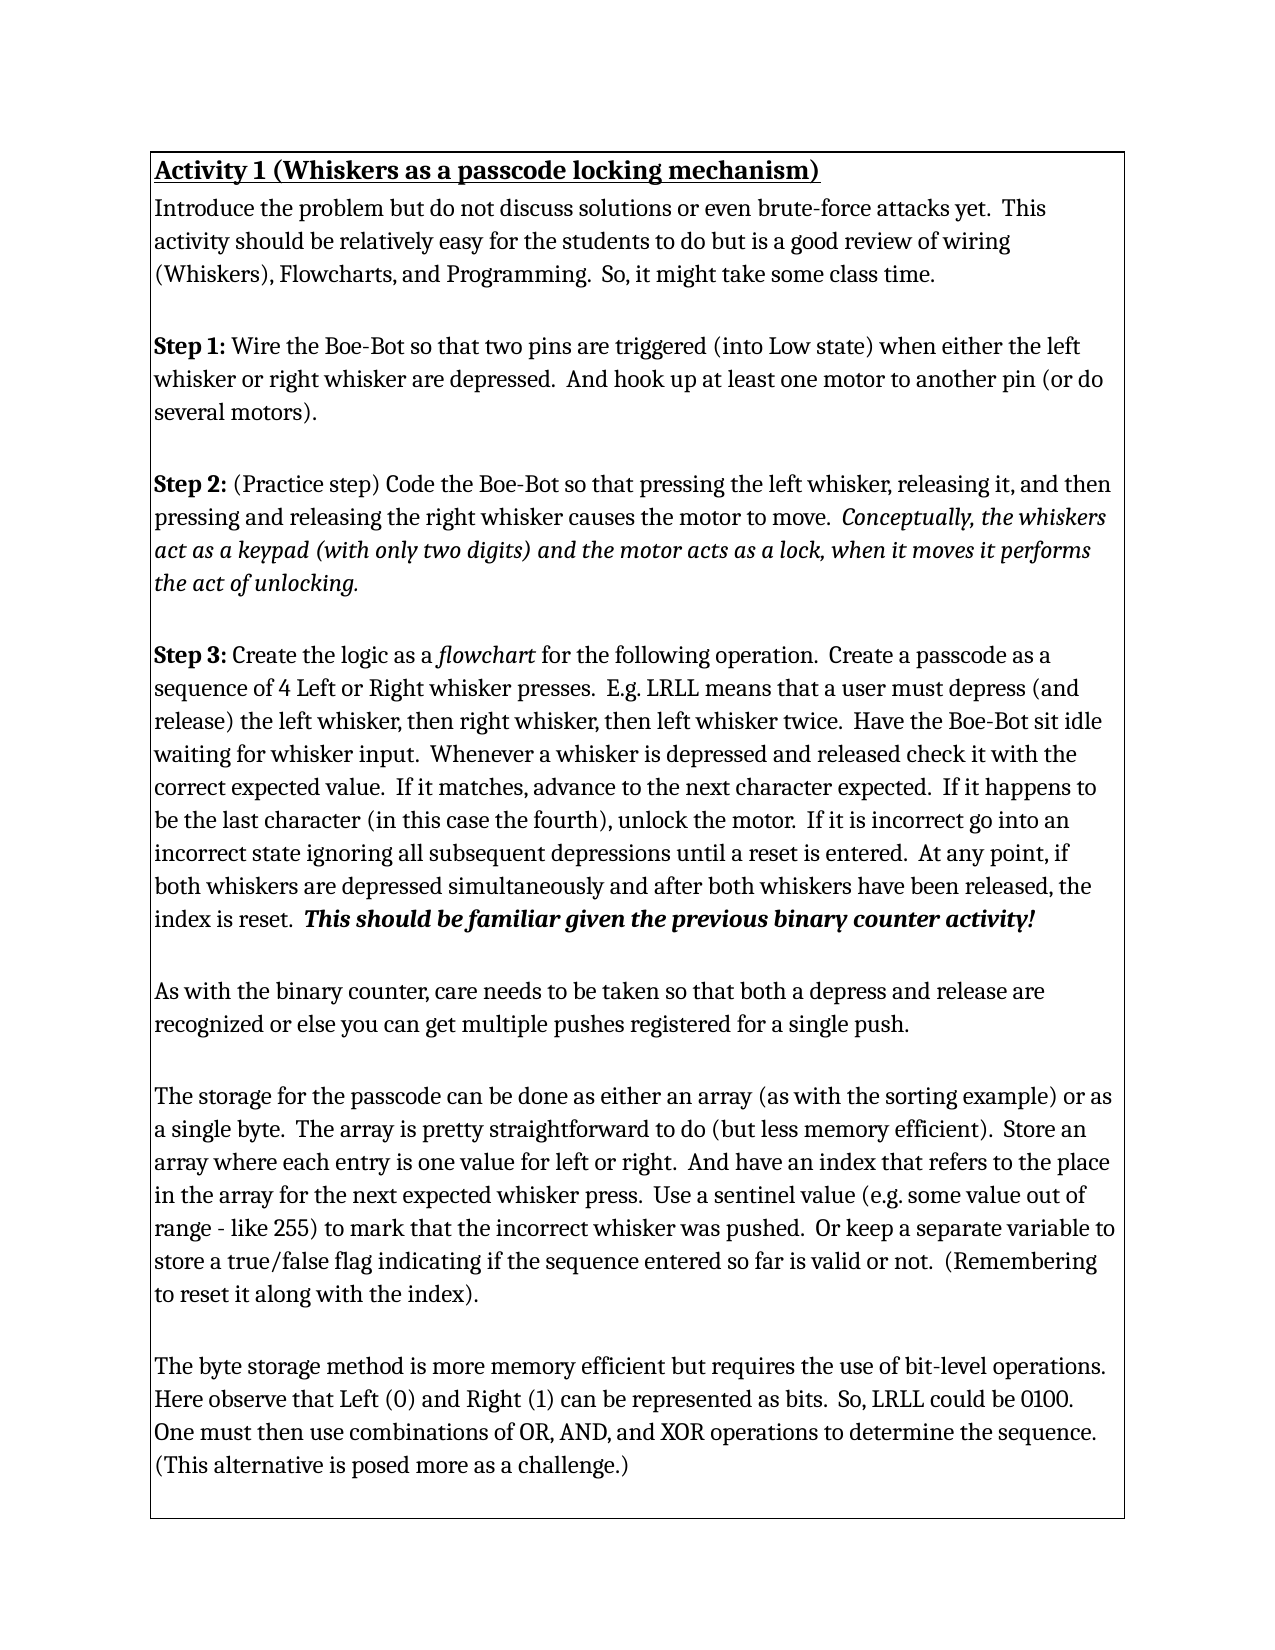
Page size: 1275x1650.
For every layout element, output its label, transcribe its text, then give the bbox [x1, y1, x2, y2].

text As with the binary counter, care needs to be taken so that both a depress and release are recognized or else you can get multiple pushes registered for a single push. [151, 973, 1124, 1039]
text Introduce the problem but do not discuss solutions or even brute-force attacks yet. This activity should be relatively easy for the students to do but is a good review of wiring (Whiskers), Flowcharts, and Programming. So, it might take some class time. [151, 190, 1124, 289]
text The storage for the passcode can be done as either an array (as with the sorting example) or as a single byte. The array is pretty straightforward to do (but less memory efficient). Store an array where each entry is one value for left or right. And have an index that refers to the place in the array for the next expected whisker press. Use a sentinel value (e.g. some value out of range - like 255) to mark that the incorrect whisker was pushed. Or keep a separate variable to store a true/false flag indicating if the sequence entered so far is valid or not. (Remembering to reset it along with the index). [151, 1078, 1124, 1309]
text The byte storage method is more memory efficient but requires the use of bit-level operations. Here observe that Left (0) and Right (1) can be represented as bits. So, LRLL could be 0100. One must then use combinations of OR, AND, and XOR operations to determine the sequence. (This alternative is posed more as a challenge.) [151, 1348, 1124, 1479]
text Step 3: Create the logic as a flowchart for the following operation. Create a passcode as a sequence of 4 Left or Right whisker presses. E.g. LRLL means that a user must depress (and release) the left whisker, then right whisker, then left whisker twice. Have the Boe-Bot sit idle waiting for whisker input. Whenever a whisker is depressed and released check it with the correct expected value. If it matches, advance to the next character expected. If it happens to be the last character (in this case the fourth), unlock the motor. If it is incorrect go into an incorrect state ignoring all subsequent depressions until a reset is entered. At any point, if both whiskers are depressed simultaneously and after both whiskers have been released, the index is reset. This should be familiar given the previous binary counter activity! [151, 637, 1124, 934]
text Activity 1 (Whiskers as a passcode locking mechanism) [151, 153, 1124, 187]
text Step 2: (Practice step) Code the Boe-Bot so that pressing the left whisker, releasing it, and then pressing and releasing the right whisker causes the motor to move. Conceptually, the whiskers act as a keypad (with only two digits) and the motor acts as a lock, when it moves it performs the act of unlocking. [151, 466, 1124, 598]
text Step 1: Wire the Boe-Bot so that two pins are triggered (into Low state) when either the left whisker or right whisker are depressed. And hook up at least one motor to another pin (or do several motors). [151, 328, 1124, 427]
